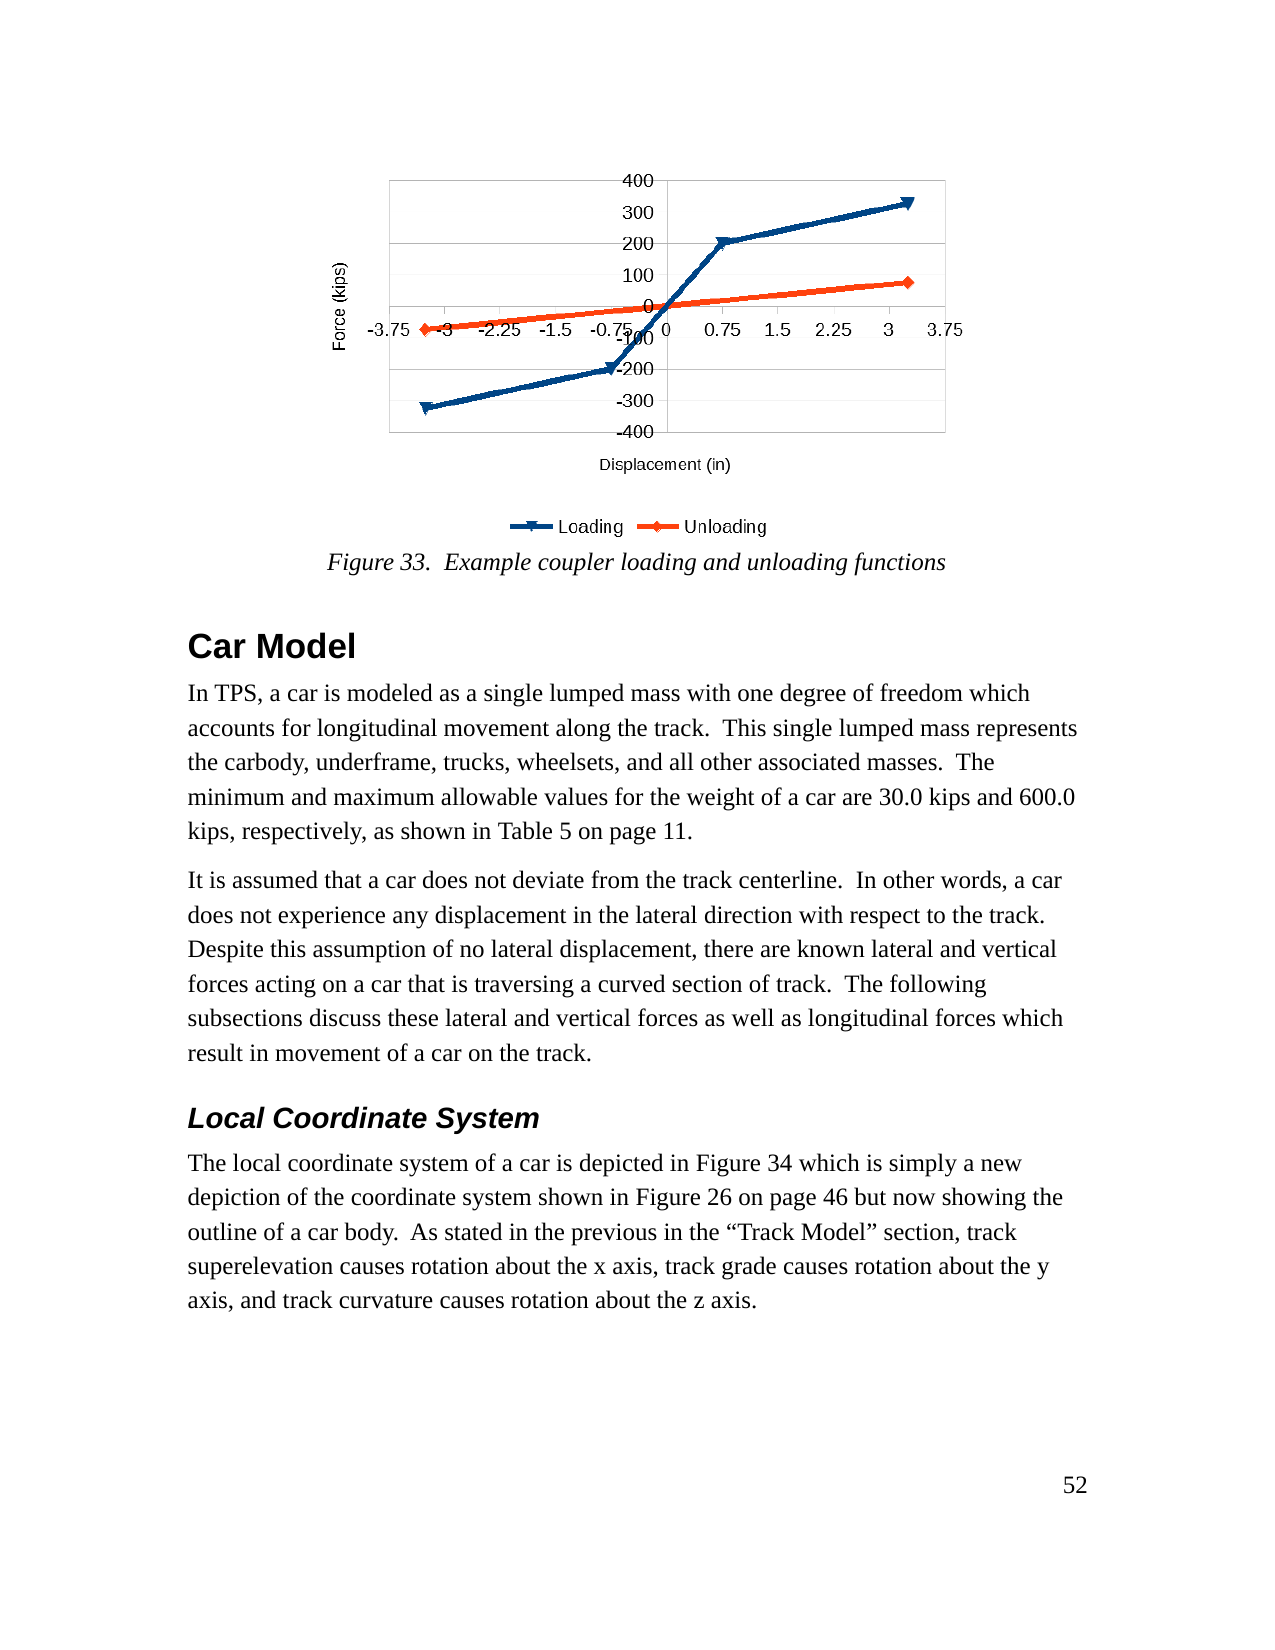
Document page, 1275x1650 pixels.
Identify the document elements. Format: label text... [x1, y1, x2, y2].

text The local coordinate system of a car is depicted in Figure 34 which is simply a new depiction of the coordinate system shown in Figure 26 on page 46 but now showing the outline of a car body. As stated in the previous in the “Track Model” section, track superelevation causes rotation about the x axis, track grade causes rotation about the y axis, and track curvature causes rotation about the z axis. [187, 1148, 1087, 1314]
subtitle Car Model [187, 626, 1087, 666]
picture [300, 162, 976, 542]
text It is assumed that a car does not deviate from the track centerline. In other words, a car does not experience any displacement in the lateral direction with respect to the track. Despite this assumption of no lateral displacement, there are known lateral and vertical forces acting on a car that is traversing a curved section of track. The following subsections discuss these lateral and vertical forces as well as longitudinal forces which result in movement of a car on the track. [187, 865, 1087, 1067]
text In TPS, a car is modeled as a single lumped mass with one degree of freedom which accounts for longitudinal movement along the track. This single lumped mass represents the carbody, underframe, trucks, wheelsets, and all other associated masses. The minimum and maximum allowable values for the weight of a car are 30.0 kips and 600.0 kips, respectively, as shown in Table 5 on page 11. [187, 678, 1087, 845]
subtitle Local Coordinate System [187, 1101, 1087, 1135]
text Figure 33. Example coupler loading and unloading functions [300, 542, 975, 576]
